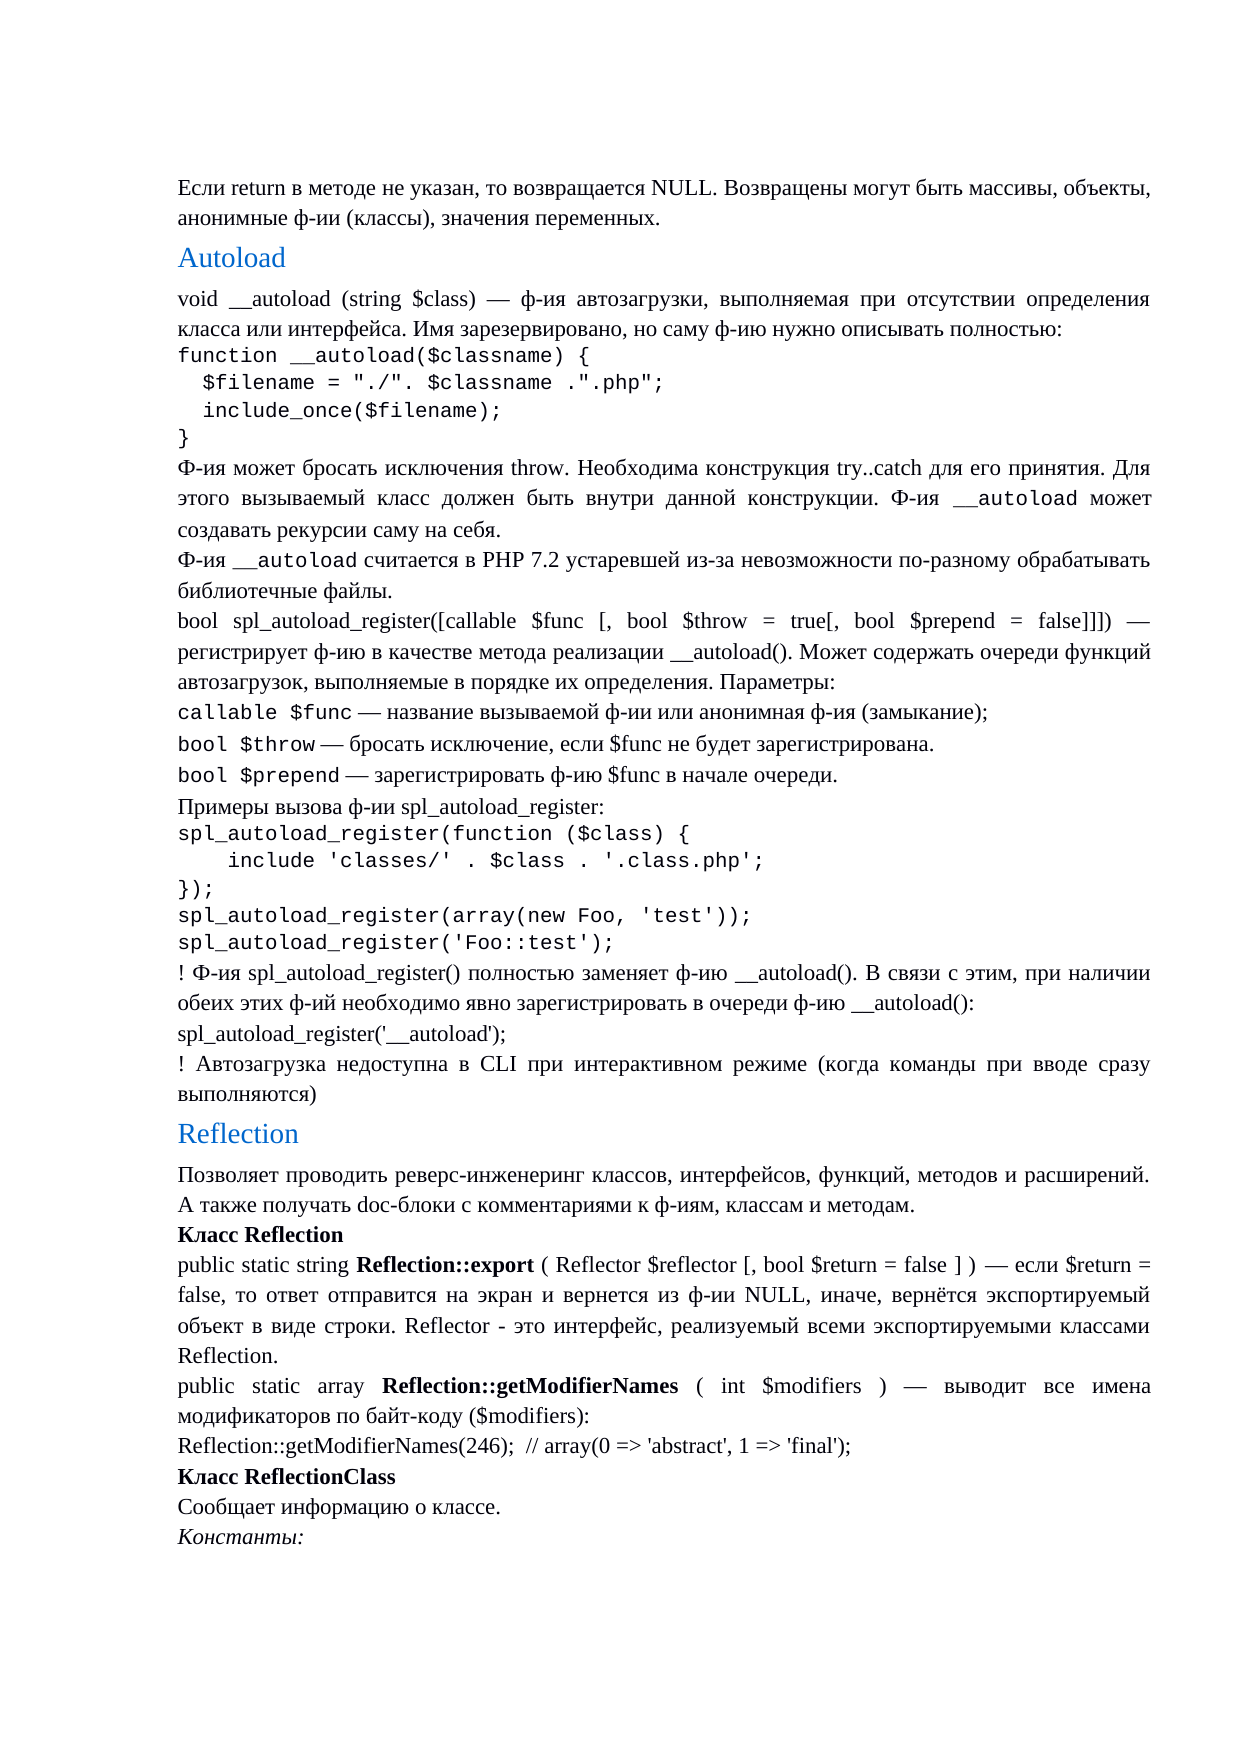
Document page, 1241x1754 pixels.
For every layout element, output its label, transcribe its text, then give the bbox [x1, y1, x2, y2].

text Константы: [177, 1523, 1152, 1549]
text Если return в методе не указан, то возвращается NULL. Возвращены могут быть массивы, объекты, анонимные ф-ии (классы), значения переменных. [177, 174, 1152, 231]
text Позволяет проводить реверс-инженеринг классов, интерфейсов, функций, методов и расширений. А также получать doc-блоки с комментариями к ф-иям, классам и методам. [177, 1161, 1152, 1217]
text ! Ф-ия spl_autoload_register() полностью заменяет ф-ию __autoload(). В связи с этим, при наличии обеих этих ф-ий необходимо явно зарегистрировать в очереди ф-ию __autoload(): [177, 959, 1152, 1016]
text Сообщает информацию о классе. [177, 1493, 1152, 1519]
text void __autoload (string $class) — ф-ия автозагрузки, выполняемая при отсутствии определения класса или интерфейса. Имя зарезервировано, но саму ф-ию нужно описывать полностью: [177, 285, 1152, 341]
text include_once($filename); } [177, 399, 1152, 450]
text public static string Reflection::export ( Reflector $reflector [, bool $return = false ] ) — если $return = false, то ответ отправится на экран и вернется из ф-ии NULL, иначе, вернётся экспортируемый объект в виде строки. Reflector - это интерфейс, реализуемый всеми экспортируемыми классами Reflection. [177, 1251, 1152, 1368]
text spl_autoload_register(function ($class) { include 'classes/' . $class . '.class.php'; }); [177, 823, 1152, 901]
text bool spl_autoload_register([callable $func [, bool $throw = true[, bool $prepend = false]]]) — регистрирует ф-ию в качестве метода реализации __autoload(). Может содержать очереди функций автозагрузок, выполняемые в порядке их определения. Параметры: [177, 607, 1152, 694]
text Класс ReflectionClass [177, 1463, 1152, 1489]
subtitle Reflection [177, 1116, 1152, 1150]
text Ф-ия __autoload считается в PHP 7.2 устаревшей из-за невозможности по-разному обрабатывать библиотечные файлы. [177, 546, 1152, 604]
text ! Автозагрузка недоступна в CLI при интерактивном режиме (когда команды при вводе сразу выполняются) [177, 1050, 1152, 1106]
text $filename = "./". $classname .".php"; [177, 372, 1152, 396]
text bool $throw — бросать исключение, если $func не будет зарегистрирована. [177, 730, 1152, 757]
text spl_autoload_register(array(new Foo, 'test')); [177, 905, 1152, 928]
text Класс Reflection [177, 1221, 1152, 1247]
text public static array Reflection::getModifierNames ( int $modifiers ) — выводит все имена модификаторов по байт-коду ($modifiers): [177, 1372, 1152, 1429]
text spl_autoload_register('Foo::test'); [177, 932, 1152, 956]
text function __autoload($classname) { [177, 345, 1152, 369]
text callable $func — название вызываемой ф-ии или анонимная ф-ия (замыкание); [177, 698, 1152, 726]
text Reflection::getModifierNames(246); // array(0 => 'abstract', 1 => 'final'); [177, 1433, 1152, 1459]
text Ф-ия может бросать исключения throw. Необходима конструкция try..catch для его принятия. Для этого вызываемый класс должен быть внутри данной конструкции. Ф-ия __autoload может создавать рекурсии саму на себя. [177, 454, 1152, 542]
text bool $prepend — зарегистрировать ф-ию $func в начале очереди. [177, 761, 1152, 789]
text Примеры вызова ф-ии spl_autoload_register: [177, 793, 1152, 819]
text spl_autoload_register('__autoload'); [177, 1020, 1152, 1046]
subtitle Autoload [177, 240, 1152, 274]
